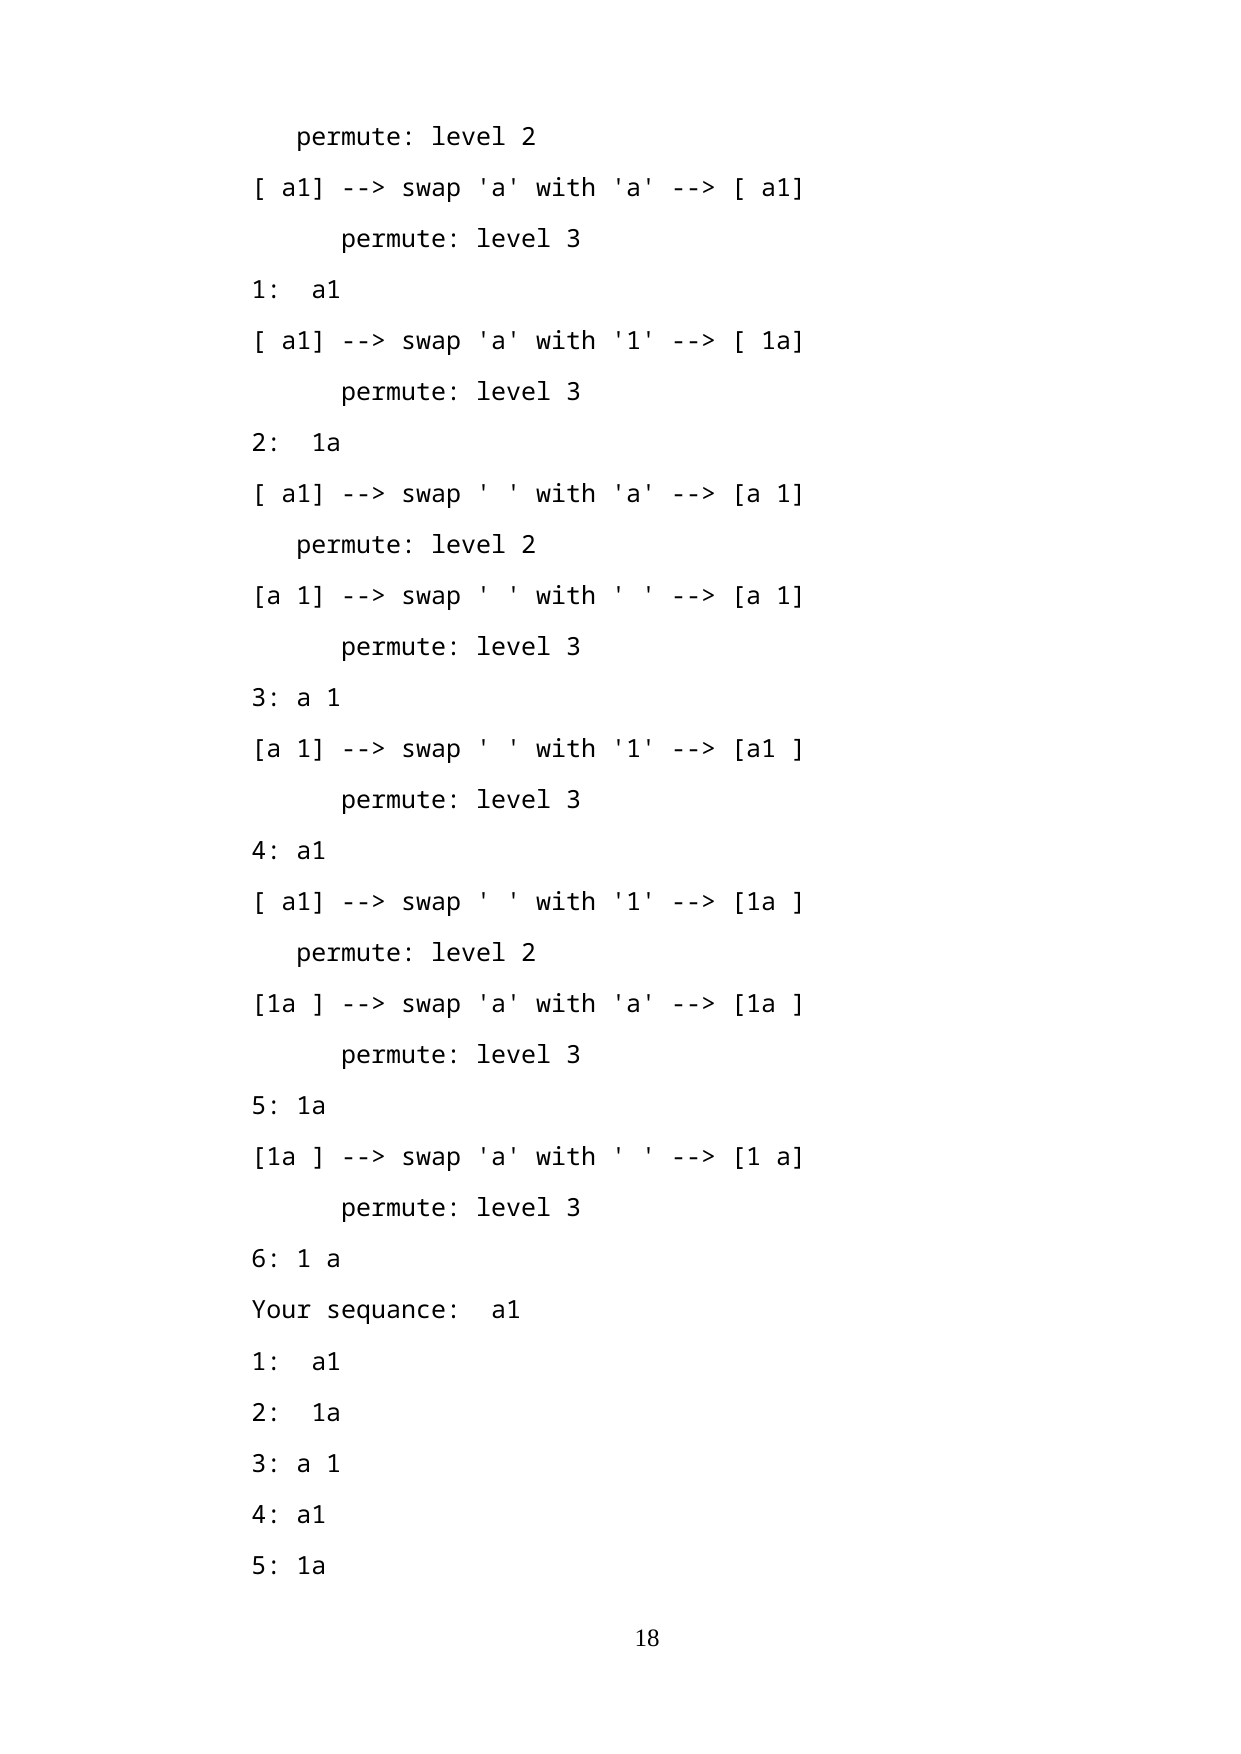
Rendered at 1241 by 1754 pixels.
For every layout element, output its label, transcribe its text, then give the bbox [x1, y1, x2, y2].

text permute: level 3 [177, 1037, 1116, 1071]
text permute: level 3 [177, 628, 1116, 663]
text [ a1] --> swap 'a' with 'a' --> [ a1] [177, 169, 1116, 203]
text 5: 1a [177, 1547, 1116, 1581]
text permute: level 3 [177, 373, 1116, 407]
text permute: level 2 [177, 935, 1116, 969]
text permute: level 3 [177, 1190, 1116, 1224]
text permute: level 3 [177, 220, 1116, 254]
text 4: a1 [177, 1496, 1116, 1530]
text 3: a 1 [177, 679, 1116, 714]
text [a 1] --> swap ' ' with ' ' --> [a 1] [177, 577, 1116, 612]
text [ a1] --> swap ' ' with 'a' --> [a 1] [177, 475, 1116, 509]
text Your sequance: a1 [177, 1292, 1116, 1326]
text [1a ] --> swap 'a' with 'a' --> [1a ] [177, 986, 1116, 1020]
text 6: 1 a [177, 1241, 1116, 1275]
text 2: 1a [177, 424, 1116, 458]
text permute: level 2 [177, 526, 1116, 561]
text 4: a1 [177, 833, 1116, 867]
text 1: a1 [177, 1343, 1116, 1377]
text [ a1] --> swap 'a' with '1' --> [ 1a] [177, 322, 1116, 356]
text 5: 1a [177, 1088, 1116, 1122]
text [ a1] --> swap ' ' with '1' --> [1a ] [177, 884, 1116, 918]
text 1: a1 [177, 271, 1116, 305]
text [1a ] --> swap 'a' with ' ' --> [1 a] [177, 1139, 1116, 1173]
text permute: level 3 [177, 782, 1116, 816]
text 3: a 1 [177, 1445, 1116, 1479]
text [a 1] --> swap ' ' with '1' --> [a1 ] [177, 731, 1116, 765]
text permute: level 2 [177, 118, 1116, 152]
text 2: 1a [177, 1394, 1116, 1428]
